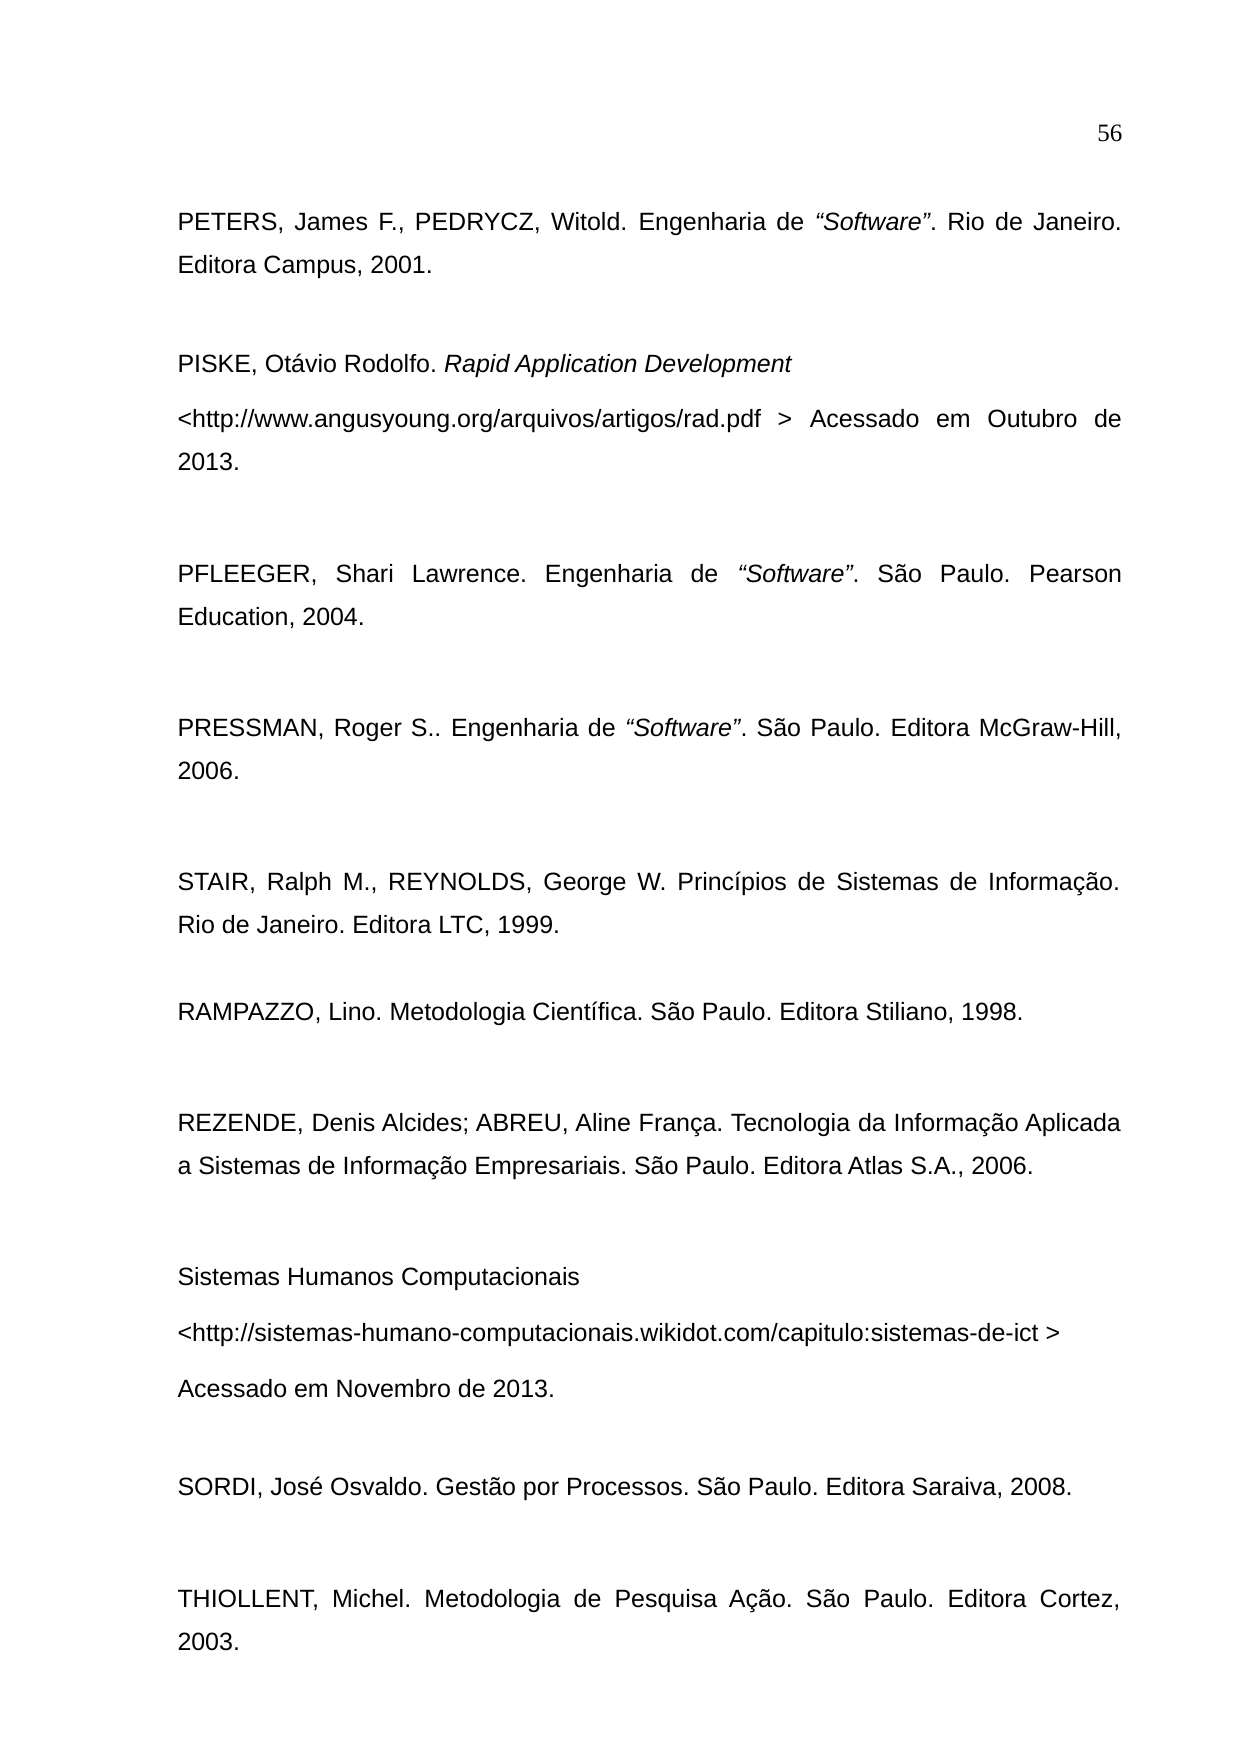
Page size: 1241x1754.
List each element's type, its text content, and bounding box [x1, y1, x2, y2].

text Acessado em Novembro de 2013. [177, 1373, 1122, 1402]
text PISKE, Otávio Rodolfo. Rapid Application Development [177, 348, 1122, 377]
text PFLEEGER, Shari Lawrence. Engenharia de “Software”. São Paulo. Pearson Education, 2004. [177, 558, 1122, 630]
text <http://sistemas-humano-computacionais.wikidot.com/capitulo:sistemas-de-ict > [177, 1318, 1122, 1347]
text Sistemas Humanos Computacionais [177, 1262, 1122, 1291]
text <http://www.angusyoung.org/arquivos/artigos/rad.pdf > Acessado em Outubro de 2013. [177, 404, 1122, 476]
text RAMPAZZO, Lino. Metodologia Científica. São Paulo. Editora Stiliano, 1998. [177, 997, 1122, 1025]
text STAIR, Ralph M., REYNOLDS, George W. Princípios de Sistemas de Informação. Rio de Janeiro. Editora LTC, 1999. [177, 867, 1122, 939]
text THIOLLENT, Michel. Metodologia de Pesquisa Ação. São Paulo. Editora Cortez, 2003. [177, 1583, 1122, 1655]
text REZENDE, Denis Alcides; ABREU, Aline França. Tecnologia da Informação Aplicada a Sistemas de Informação Empresariais. São Paulo. Editora Atlas S.A., 2006. [177, 1108, 1122, 1180]
text PETERS, James F., PEDRYCZ, Witold. Engenharia de “Software”. Rio de Janeiro. Editora Campus, 2001. [177, 207, 1122, 278]
text SORDI, José Osvaldo. Gestão por Processos. São Paulo. Editora Saraiva, 2008. [177, 1472, 1122, 1501]
text PRESSMAN, Roger S.. Engenharia de “Software”. São Paulo. Editora McGraw-Hill, 2006. [177, 713, 1122, 785]
